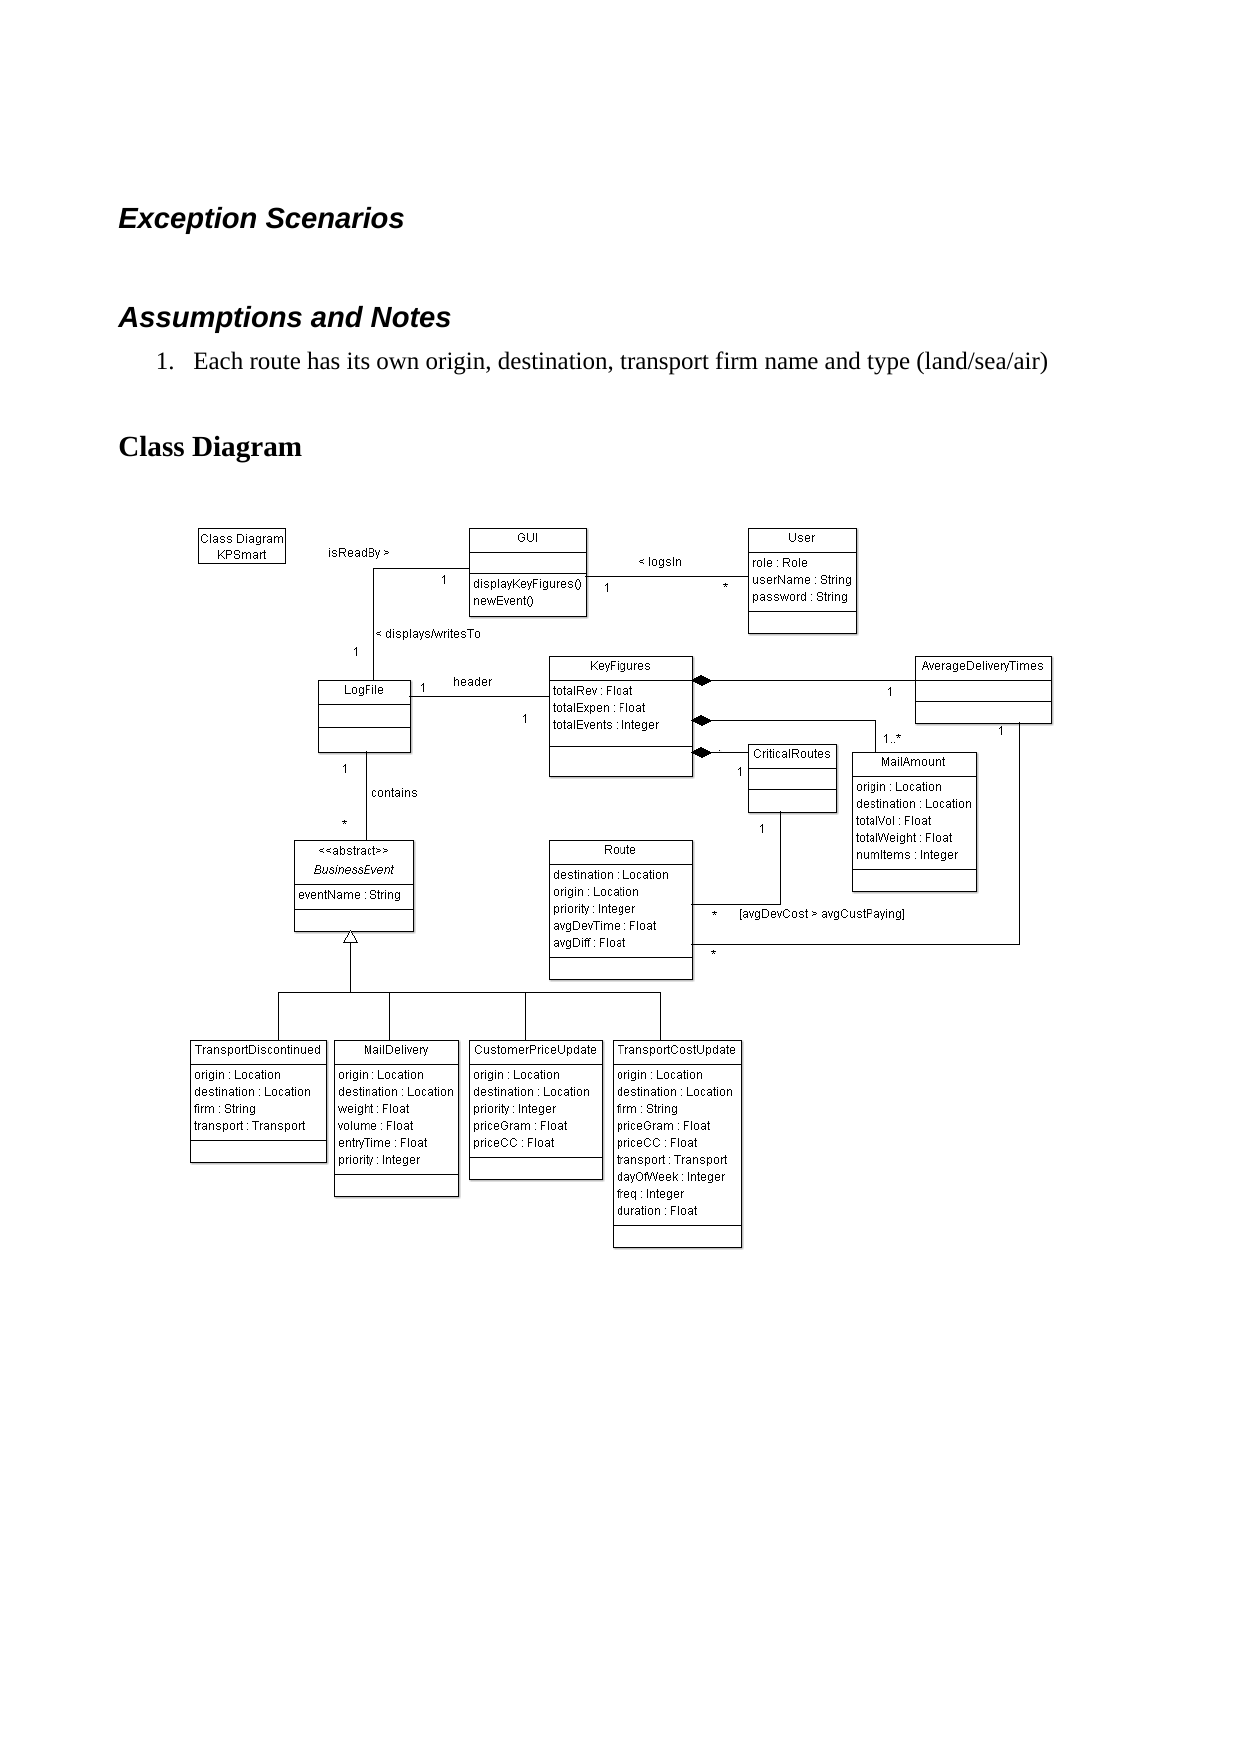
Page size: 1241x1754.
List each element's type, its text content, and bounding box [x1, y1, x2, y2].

list Each route has its own origin, destination, transport firm name and type (land/sea/air) [156, 346, 1122, 375]
subtitle Assumptions and Notes [118, 300, 1122, 334]
subtitle Exception Scenarios [118, 201, 1122, 234]
text Class Diagram [118, 429, 1122, 462]
